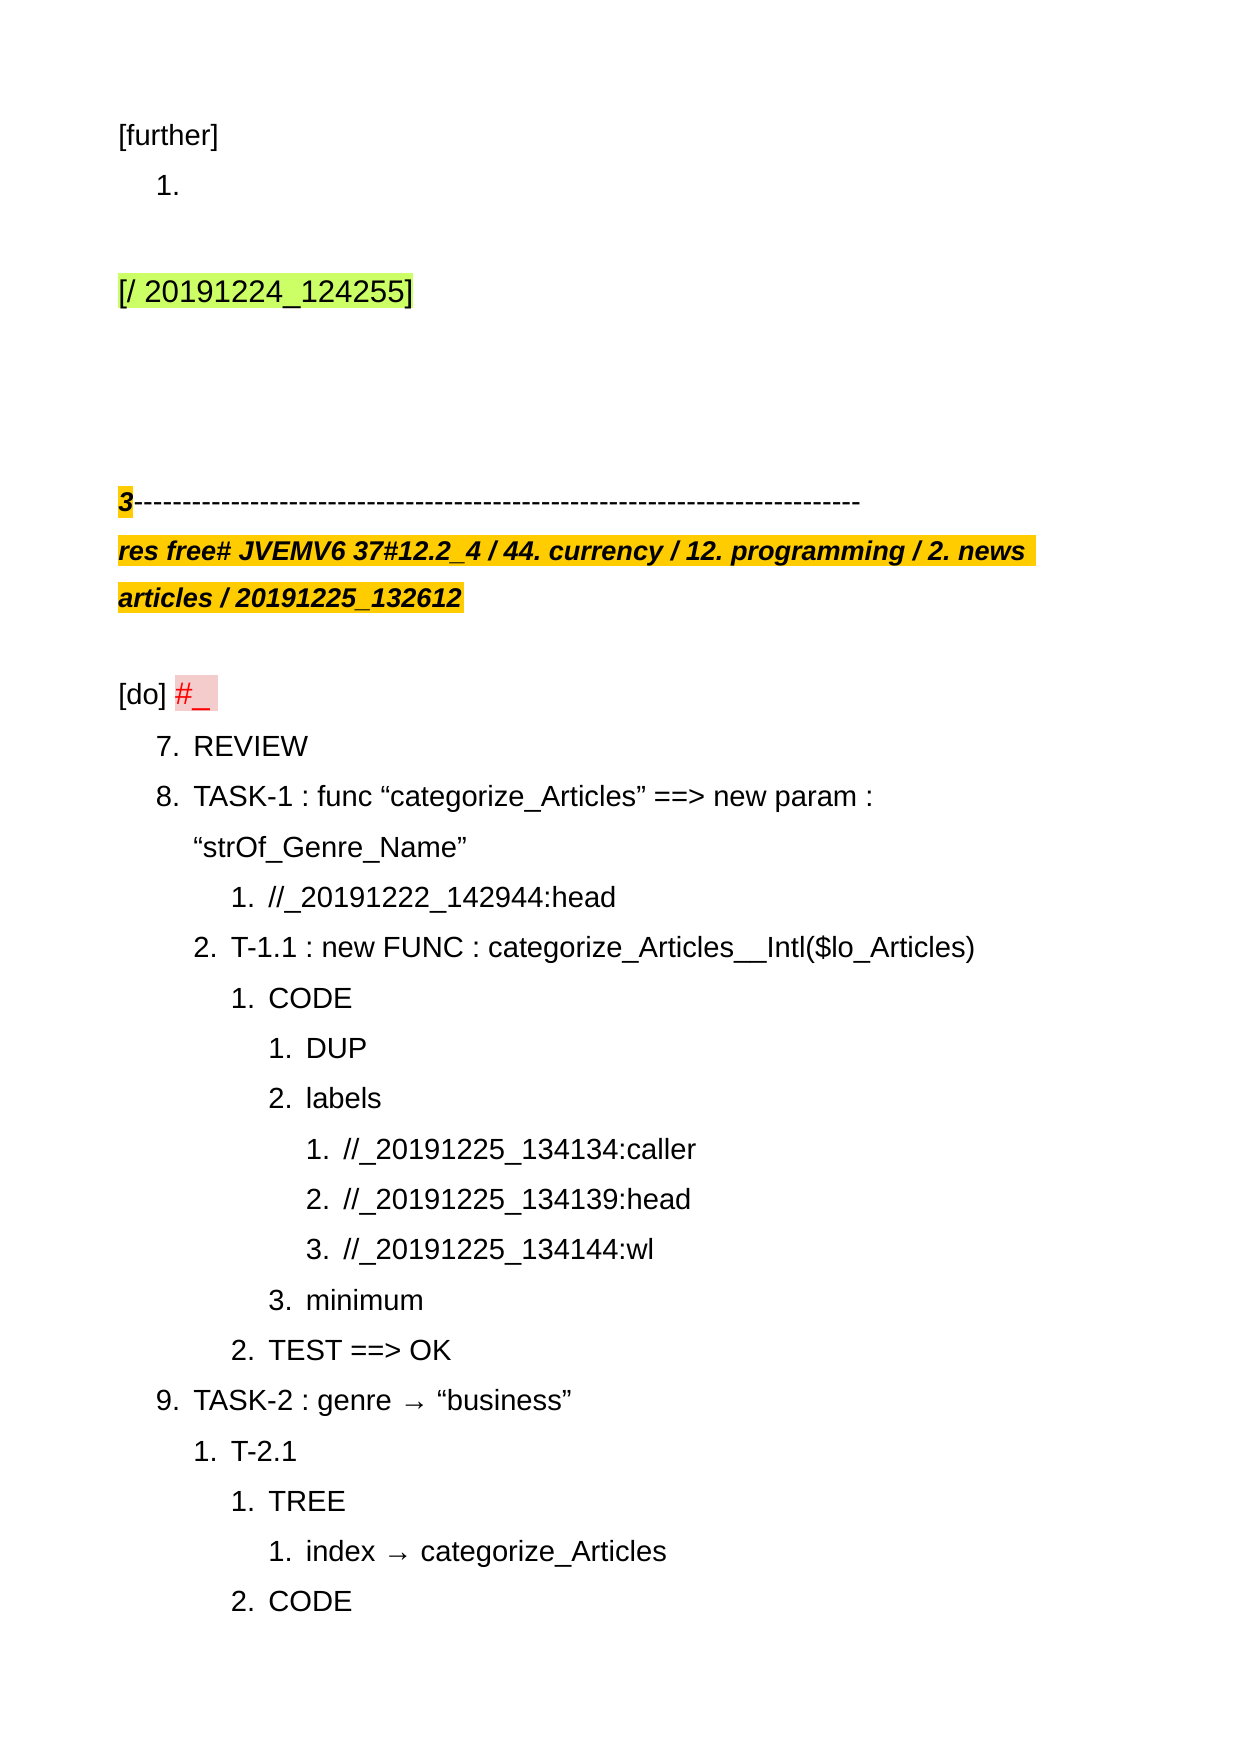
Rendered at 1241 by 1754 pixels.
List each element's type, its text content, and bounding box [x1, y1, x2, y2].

list //_20191225_134144:wl [306, 1232, 1122, 1266]
list minimum [268, 1283, 1122, 1316]
list TEST ==> OK [231, 1333, 1122, 1366]
text res free# JVEMV6 37#12.2_4 / 44. currency / 12. programming / 2. news articles / 20191225_132612 [118, 535, 1122, 613]
list //_20191225_134139:head [306, 1182, 1122, 1216]
list DUP [268, 1031, 1122, 1064]
text 3--------------------------------------------------------------------------- [118, 484, 1122, 518]
list labels [268, 1081, 1122, 1115]
list CODE [231, 981, 1122, 1014]
text [do] #_ [118, 675, 1122, 711]
text [further] [118, 118, 1122, 152]
list CODE [231, 1584, 1122, 1618]
list T-2.1 [193, 1433, 1122, 1467]
list T-1.1 : new FUNC : categorize_Articles__Intl($lo_Articles) [193, 930, 1122, 964]
list TASK-1 : func “categorize_Articles” ==> new param : “strOf_Genre_Name” [156, 779, 1122, 863]
list //_20191222_142944:head [231, 880, 1122, 914]
list index → categorize_Articles [268, 1534, 1122, 1568]
list TASK-2 : genre → “business” [156, 1383, 1122, 1417]
text [/ 20191224_124255] [118, 219, 1122, 308]
list //_20191225_134134:caller [306, 1132, 1122, 1165]
list TREE [231, 1484, 1122, 1517]
list REVIEW [156, 729, 1122, 763]
